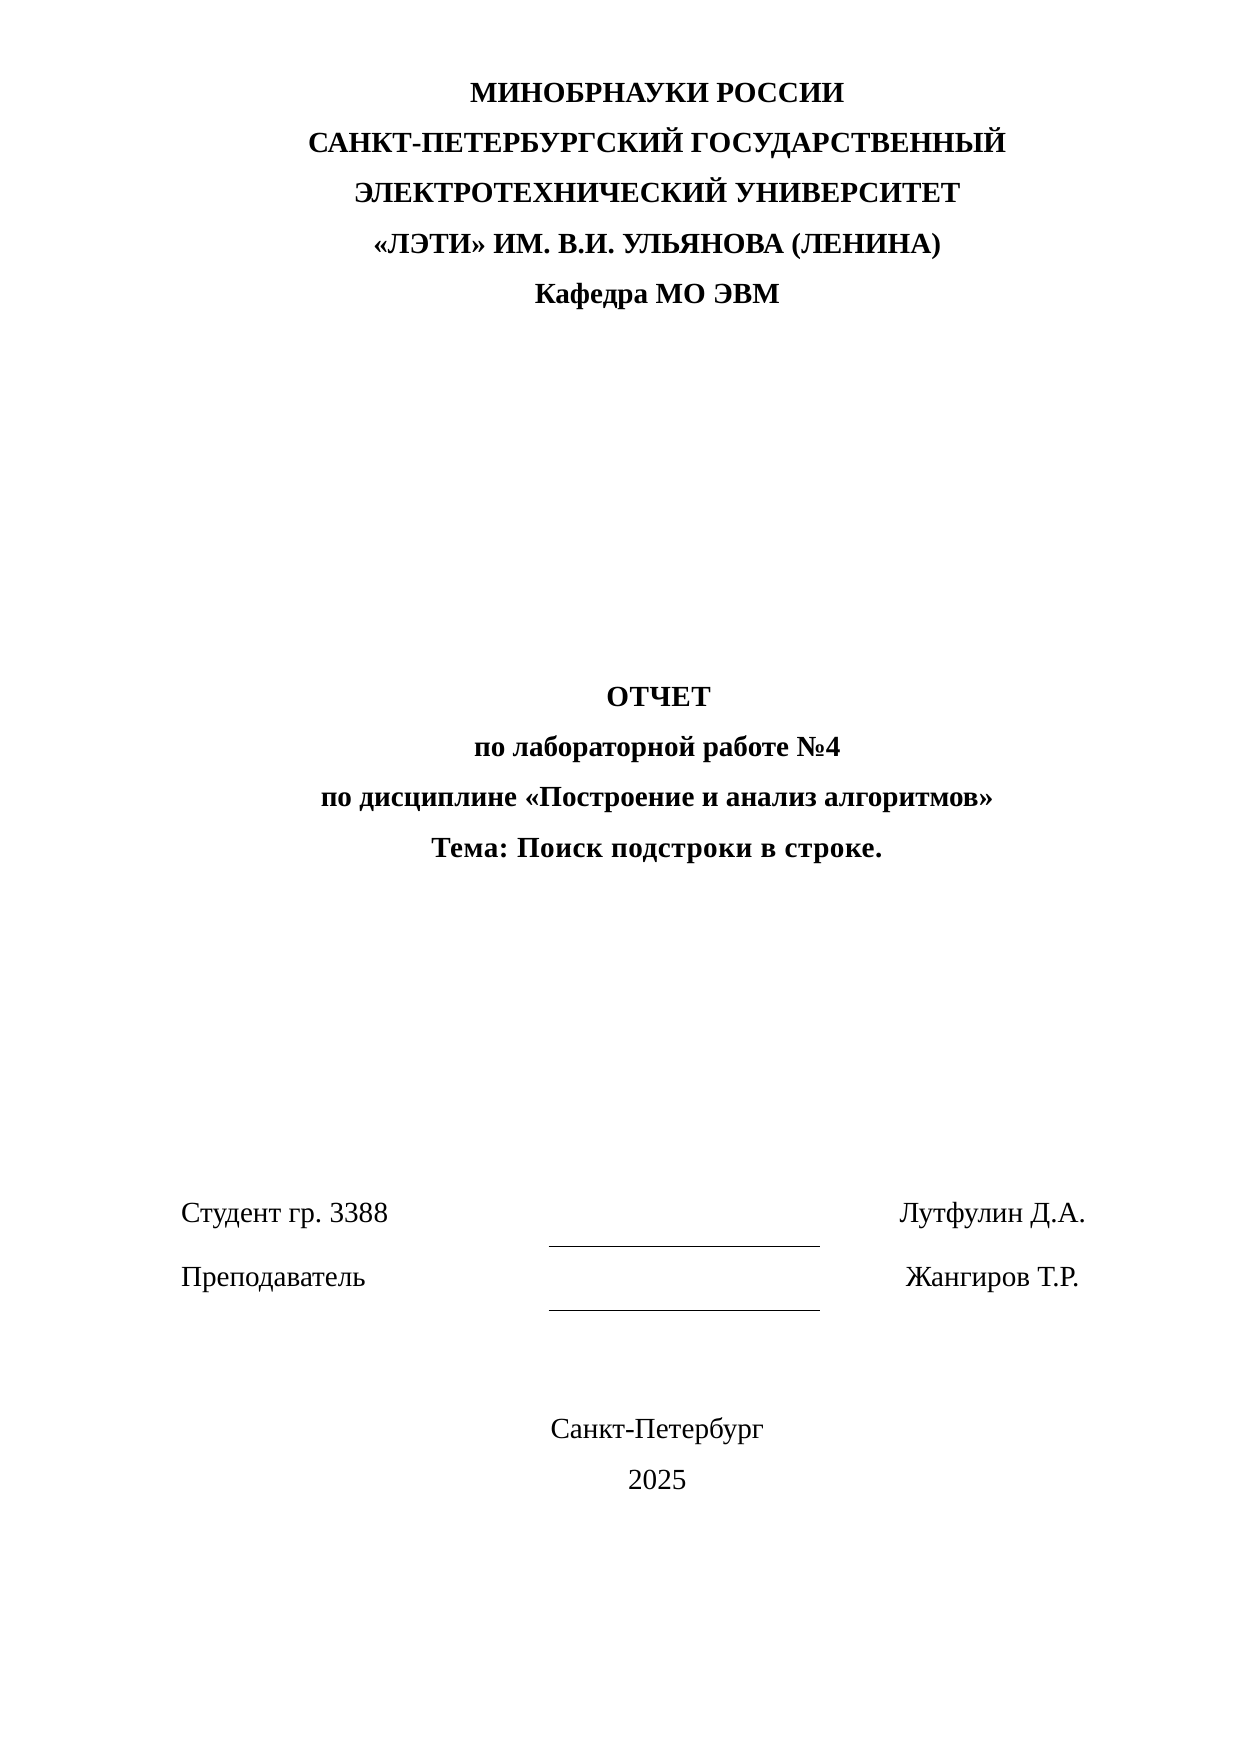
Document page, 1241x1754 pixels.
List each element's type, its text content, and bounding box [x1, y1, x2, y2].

text МИНОБРНАУКИ РОССИИ [118, 75, 1122, 108]
table_header [549, 1182, 820, 1246]
text 2025 [118, 1462, 1122, 1495]
table_cell [549, 1247, 820, 1310]
text по лабораторной работе №4 [118, 729, 1122, 763]
table_header Лутфулин Д.А. [820, 1182, 1122, 1246]
text по дисциплине «Построение и анализ алгоритмов» [118, 779, 1122, 813]
table_cell Жангиров Т.Р. [820, 1246, 1122, 1310]
table_cell Преподаватель [96, 1246, 548, 1310]
text Кафедра МО ЭВМ [118, 276, 1122, 310]
text «ЛЭТИ» им. В.И. Ульянова (Ленина) [118, 226, 1122, 259]
text Тема: Поиск подстроки в строке. [118, 830, 1122, 863]
table_header Студент гр. 3388 [96, 1182, 548, 1246]
text Санкт-Петербургский государственный [118, 125, 1122, 159]
text отчет [118, 679, 1122, 712]
text Санкт-Петербург [118, 1411, 1122, 1445]
text электротехнический университет [118, 176, 1122, 209]
